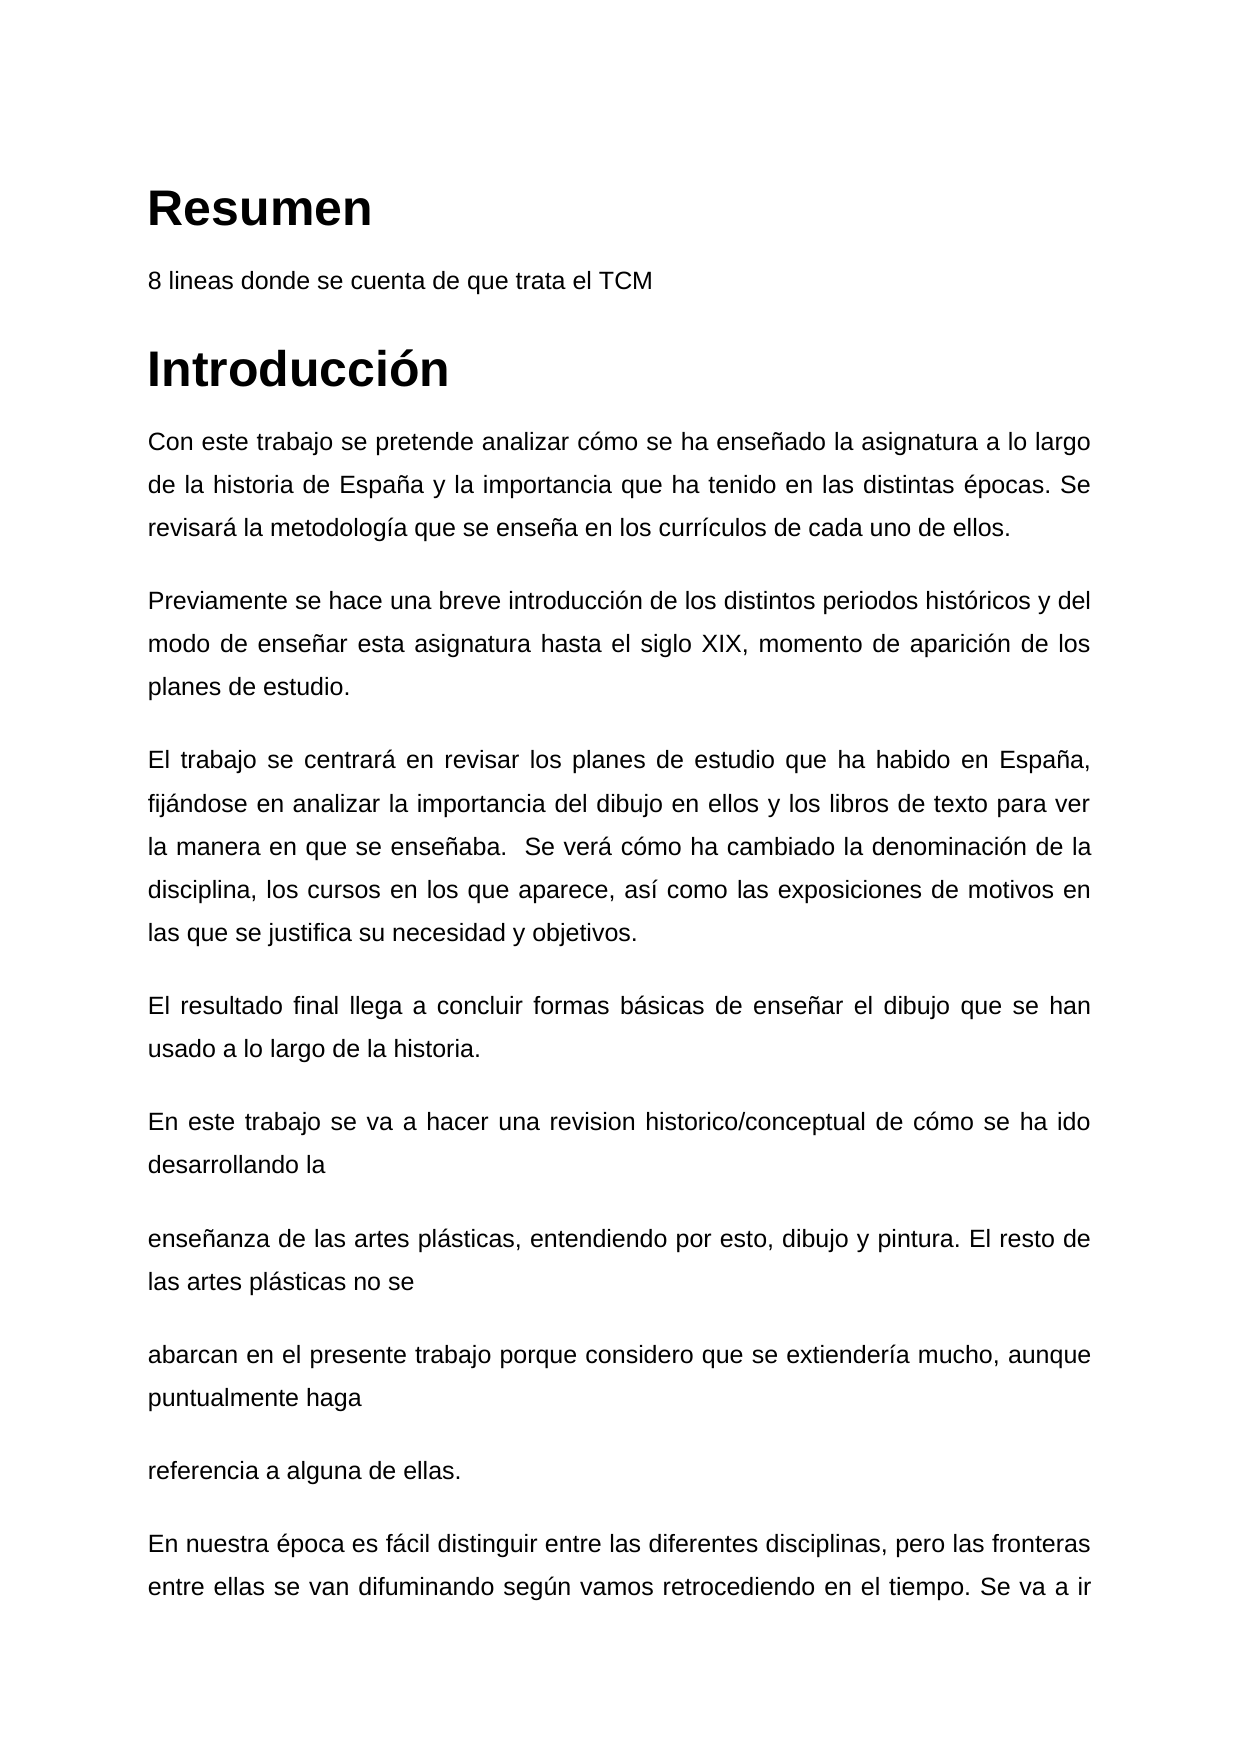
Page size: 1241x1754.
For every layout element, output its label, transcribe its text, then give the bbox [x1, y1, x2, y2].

text abarcan en el presente trabajo porque considero que se extiendería mucho, aunque puntualmente haga [148, 1340, 1093, 1412]
subtitle Introducción [148, 339, 1093, 397]
text El resultado final llega a concluir formas básicas de enseñar el dibujo que se han usado a lo largo de la historia. [148, 991, 1093, 1063]
text En nuestra época es fácil distinguir entre las diferentes disciplinas, pero las fronteras entre ellas se van difuminando según vamos retrocediendo en el tiempo. Se va a ir [148, 1529, 1093, 1601]
subtitle Resumen [148, 178, 1093, 236]
text 8 lineas donde se cuenta de que trata el TCM [148, 266, 1093, 295]
text En este trabajo se va a hacer una revision historico/conceptual de cómo se ha ido desarrollando la [148, 1107, 1093, 1179]
text referencia a alguna de ellas. [148, 1456, 1093, 1485]
text enseñanza de las artes plásticas, entendiendo por esto, dibujo y pintura. El resto de las artes plásticas no se [148, 1223, 1093, 1295]
text Previamente se hace una breve introducción de los distintos periodos históricos y del modo de enseñar esta asignatura hasta el siglo XIX, momento de aparición de los planes de estudio. [148, 586, 1093, 701]
text El trabajo se centrará en revisar los planes de estudio que ha habido en España, fijándose en analizar la importancia del dibujo en ellos y los libros de texto para ver la manera en que se enseñaba. Se verá cómo ha cambiado la denominación de la disciplina, los cursos en los que aparece, así como las exposiciones de motivos en las que se justifica su necesidad y objetivos. [148, 745, 1093, 947]
text Con este trabajo se pretende analizar cómo se ha enseñado la asignatura a lo largo de la historia de España y la importancia que ha tenido en las distintas épocas. Se revisará la metodología que se enseña en los currículos de cada uno de ellos. [148, 427, 1093, 542]
